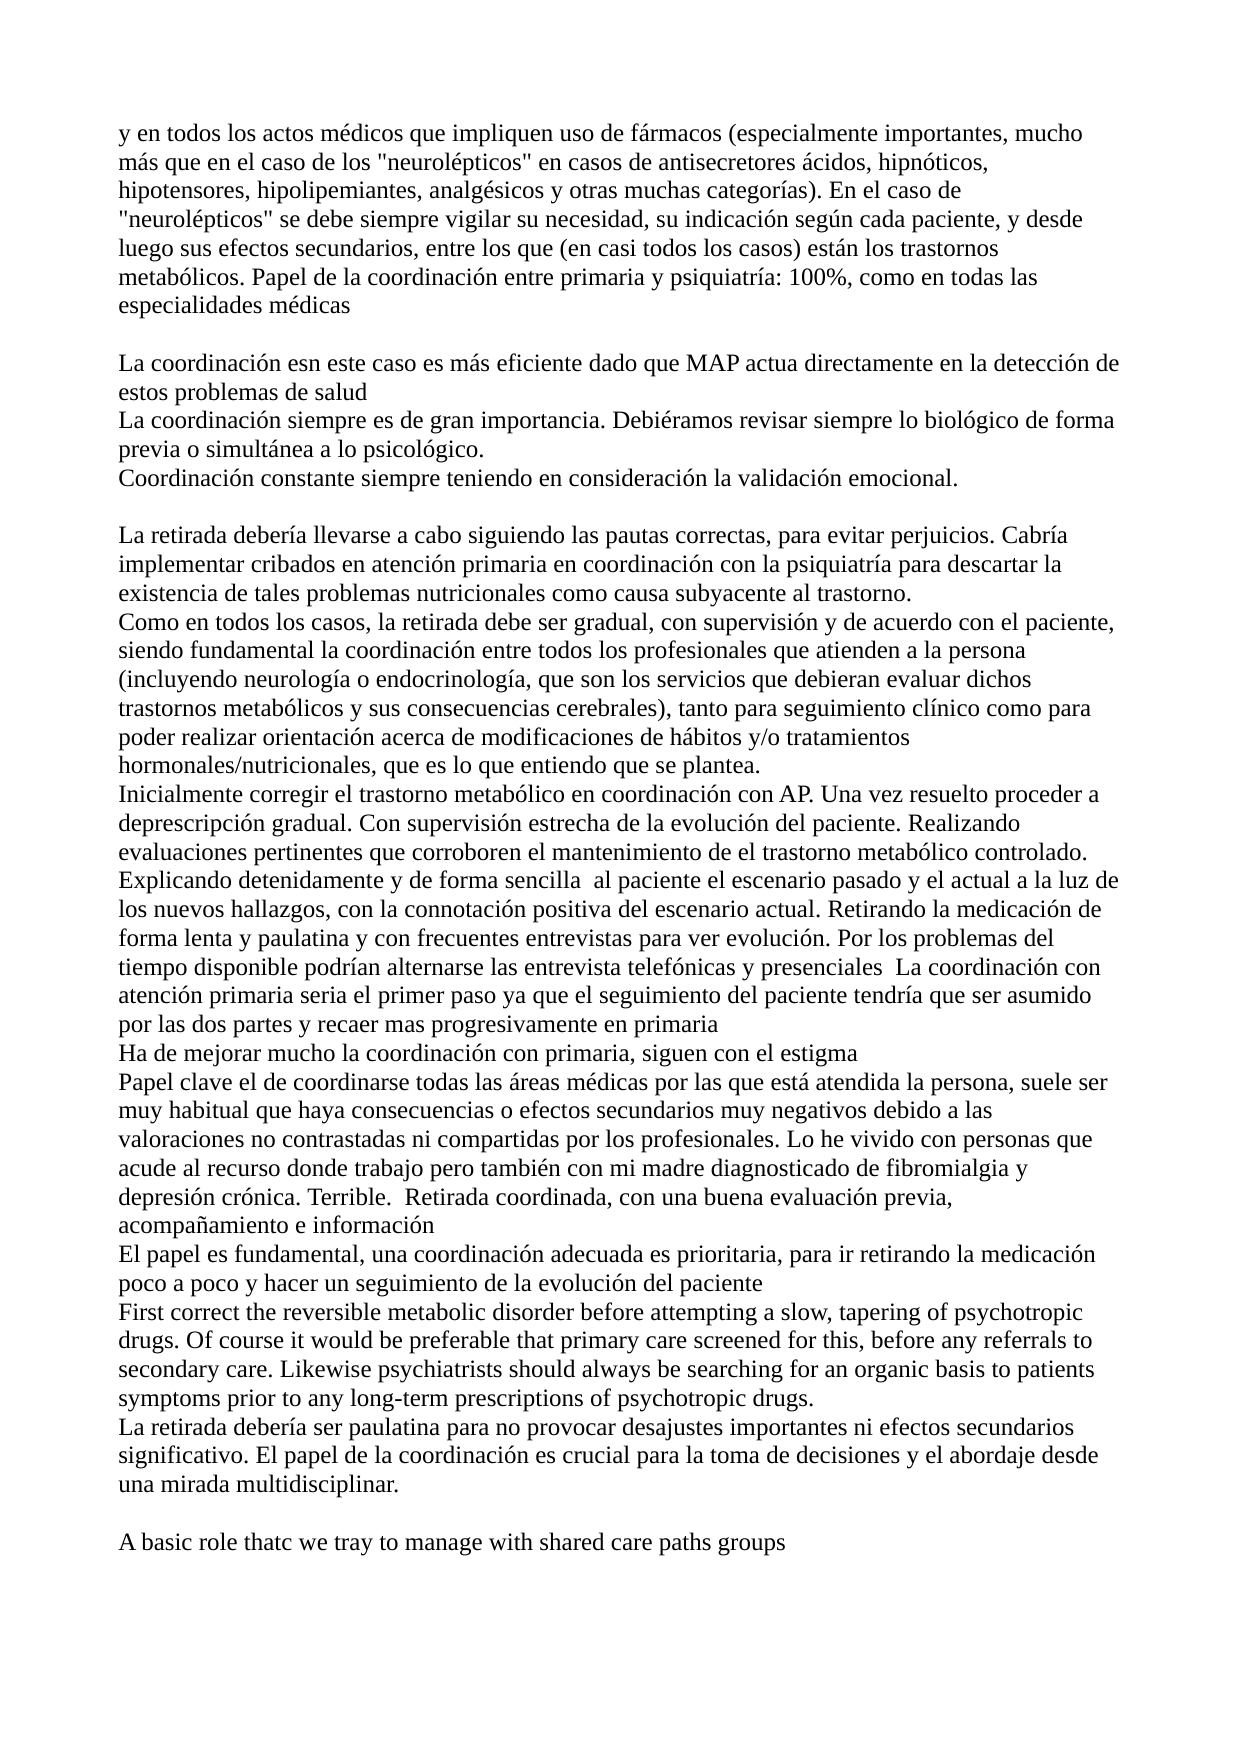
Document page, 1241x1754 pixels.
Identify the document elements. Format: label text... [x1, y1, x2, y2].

text La coordinación esn este caso es más eficiente dado que MAP actua directamente en la detección de estos problemas de salud [118, 348, 1122, 406]
text Ha de mejorar mucho la coordinación con primaria, siguen con el estigma [118, 1038, 1122, 1067]
text Inicialmente corregir el trastorno metabólico en coordinación con AP. Una vez resuelto proceder a deprescripción gradual. Con supervisión estrecha de la evolución del paciente. Realizando evaluaciones pertinentes que corroboren el mantenimiento de el trastorno metabólico controlado. [118, 779, 1122, 866]
text Papel clave el de coordinarse todas las áreas médicas por las que está atendida la persona, suele ser muy habitual que haya consecuencias o efectos secundarios muy negativos debido a las valoraciones no contrastadas ni compartidas por los profesionales. Lo he vivido con personas que acude al recurso donde trabajo pero también con mi madre diagnosticado de fibromialgia y depresión crónica. Terrible. Retirada coordinada, con una buena evaluación previa, acompañamiento e información [118, 1067, 1122, 1239]
text La retirada debería ser paulatina para no provocar desajustes importantes ni efectos secundarios significativo. El papel de la coordinación es crucial para la toma de decisiones y el abordaje desde una mirada multidisciplinar. [118, 1412, 1122, 1498]
text First correct the reversible metabolic disorder before attempting a slow, tapering of psychotropic drugs. Of course it would be preferable that primary care screened for this, before any referrals to secondary care. Likewise psychiatrists should always be searching for an organic basis to patients symptoms prior to any long-term prescriptions of psychotropic drugs. [118, 1297, 1122, 1412]
text Coordinación constante siempre teniendo en consideración la validación emocional. [118, 463, 1122, 492]
text La retirada debería llevarse a cabo siguiendo las pautas correctas, para evitar perjuicios. Cabría implementar cribados en atención primaria en coordinación con la psiquiatría para descartar la existencia de tales problemas nutricionales como causa subyacente al trastorno. [118, 521, 1122, 607]
text Explicando detenidamente y de forma sencilla al paciente el escenario pasado y el actual a la luz de los nuevos hallazgos, con la connotación positiva del escenario actual. Retirando la medicación de forma lenta y paulatina y con frecuentes entrevistas para ver evolución. Por los problemas del tiempo disponible podrían alternarse las entrevista telefónicas y presenciales La coordinación con atención primaria seria el primer paso ya que el seguimiento del paciente tendría que ser asumido por las dos partes y recaer mas progresivamente en primaria [118, 866, 1122, 1038]
text El papel es fundamental, una coordinación adecuada es prioritaria, para ir retirando la medicación poco a poco y hacer un seguimiento de la evolución del paciente [118, 1239, 1122, 1297]
text La coordinación siempre es de gran importancia. Debiéramos revisar siempre lo biológico de forma previa o simultánea a lo psicológico. [118, 406, 1122, 463]
text Como en todos los casos, la retirada debe ser gradual, con supervisión y de acuerdo con el paciente, siendo fundamental la coordinación entre todos los profesionales que atienden a la persona (incluyendo neurología o endocrinología, que son los servicios que debieran evaluar dichos trastornos metabólicos y sus consecuencias cerebrales), tanto para seguimiento clínico como para poder realizar orientación acerca de modificaciones de hábitos y/o tratamientos hormonales/nutricionales, que es lo que entiendo que se plantea. [118, 607, 1122, 779]
text A basic role thatc we tray to manage with shared care paths groups [118, 1527, 1122, 1556]
text y en todos los actos médicos que impliquen uso de fármacos (especialmente importantes, mucho más que en el caso de los "neurolépticos" en casos de antisecretores ácidos, hipnóticos, hipotensores, hipolipemiantes, analgésicos y otras muchas categorías). En el caso de "neurolépticos" se debe siempre vigilar su necesidad, su indicación según cada paciente, y desde luego sus efectos secundarios, entre los que (en casi todos los casos) están los trastornos metabólicos. Papel de la coordinación entre primaria y psiquiatría: 100%, como en todas las especialidades médicas [118, 118, 1122, 319]
